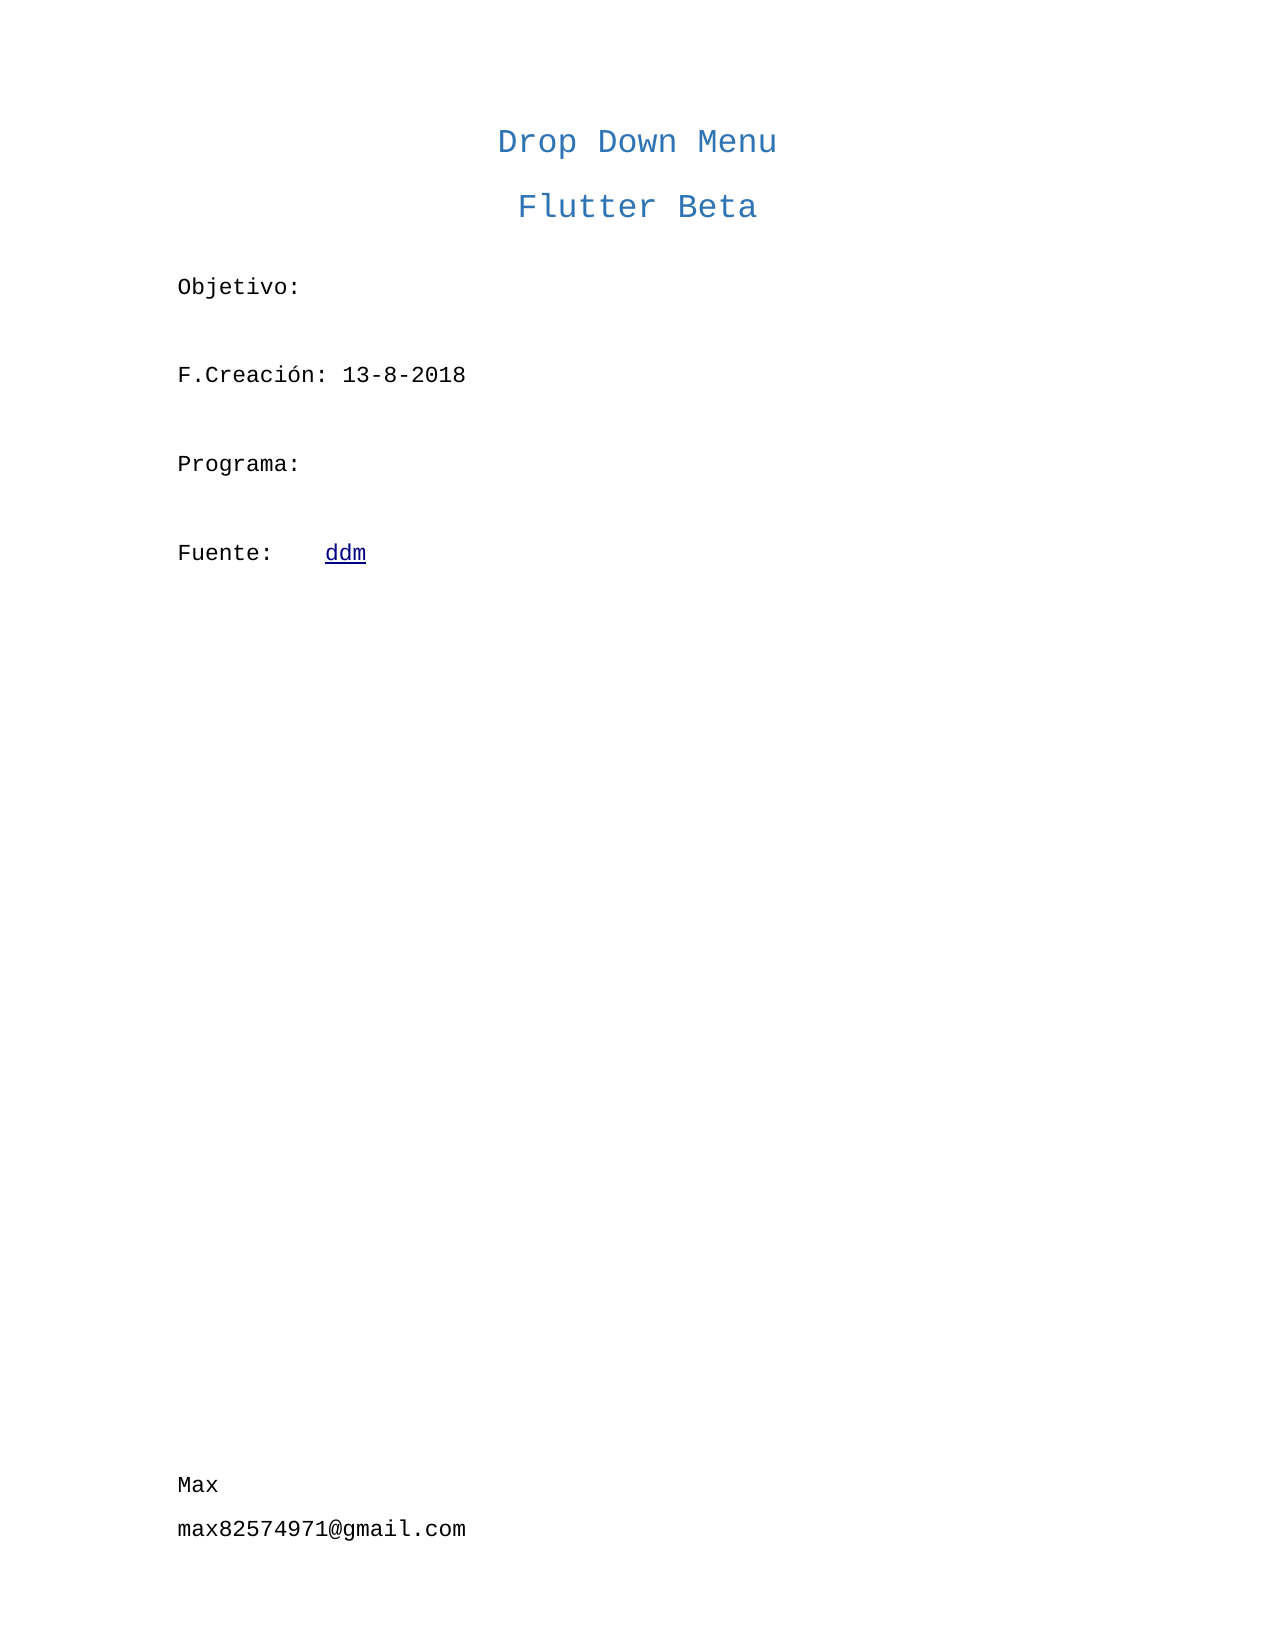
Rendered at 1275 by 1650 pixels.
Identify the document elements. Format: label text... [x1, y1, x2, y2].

text Fuente: ddm [177, 541, 1098, 567]
text F.Creación: 13-8-2018 [177, 364, 1098, 390]
subtitle Flutter Beta [177, 190, 1098, 228]
text Objetivo: [177, 275, 1098, 301]
text max82574971@gmail.com [177, 1517, 1098, 1543]
subtitle Drop Down Menu [177, 125, 1098, 163]
text Programa: [177, 452, 1098, 478]
text Max [177, 1473, 1098, 1499]
